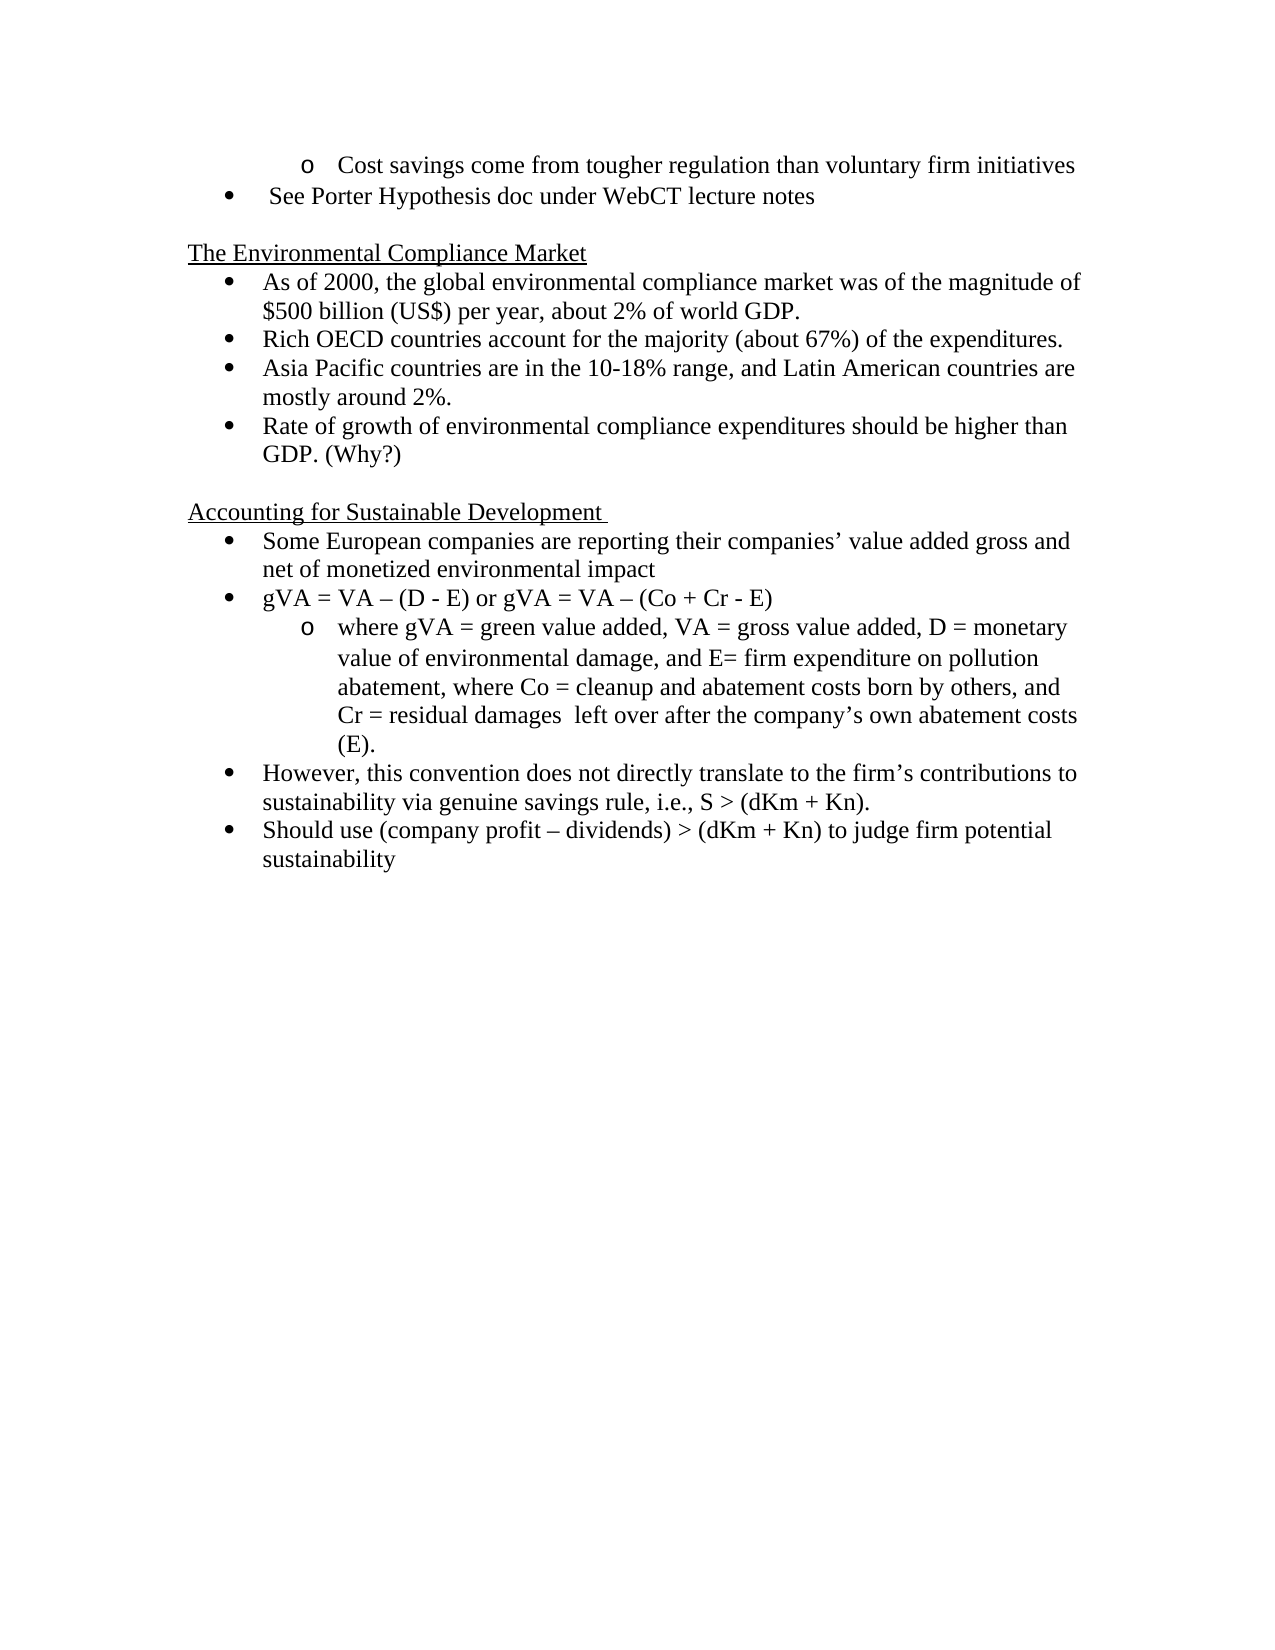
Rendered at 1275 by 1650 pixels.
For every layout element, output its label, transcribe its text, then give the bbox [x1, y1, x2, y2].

list gVA = VA – (D - E) or gVA = VA – (Co + Cr - E) [225, 583, 1087, 612]
list Asia Pacific countries are in the 10-18% range, and Latin American countries are mostly around 2%. [225, 353, 1087, 411]
text Accounting for Sustainable Development [187, 497, 1087, 526]
list Should use (company profit – dividends) > (dKm + Kn) to judge firm potential sustainability [225, 815, 1087, 873]
text The Environmental Compliance Market [187, 238, 1087, 267]
list Cost savings come from tougher regulation than voluntary firm initiatives [300, 150, 1087, 181]
list Some European companies are reporting their companies’ value added gross and net of monetized environmental impact [225, 526, 1087, 583]
list As of 2000, the global environmental compliance market was of the magnitude of $500 billion (US$) per year, about 2% of world GDP. [225, 267, 1087, 324]
list However, this convention does not directly translate to the firm’s contributions to sustainability via genuine savings rule, i.e., S > (dKm + Kn). [225, 758, 1087, 815]
list where gVA = green value added, VA = gross value added, D = monetary value of environmental damage, and E= firm expenditure on pollution abatement, where Co = cleanup and abatement costs born by others, and Cr = residual damages left over after the company’s own abatement costs (E). [300, 612, 1087, 758]
list See Porter Hypothesis doc under WebCT lecture notes [225, 181, 1087, 209]
list Rate of growth of environmental compliance expenditures should be higher than GDP. (Why?) [225, 411, 1087, 468]
list Rich OECD countries account for the majority (about 67%) of the expenditures. [225, 324, 1087, 353]
